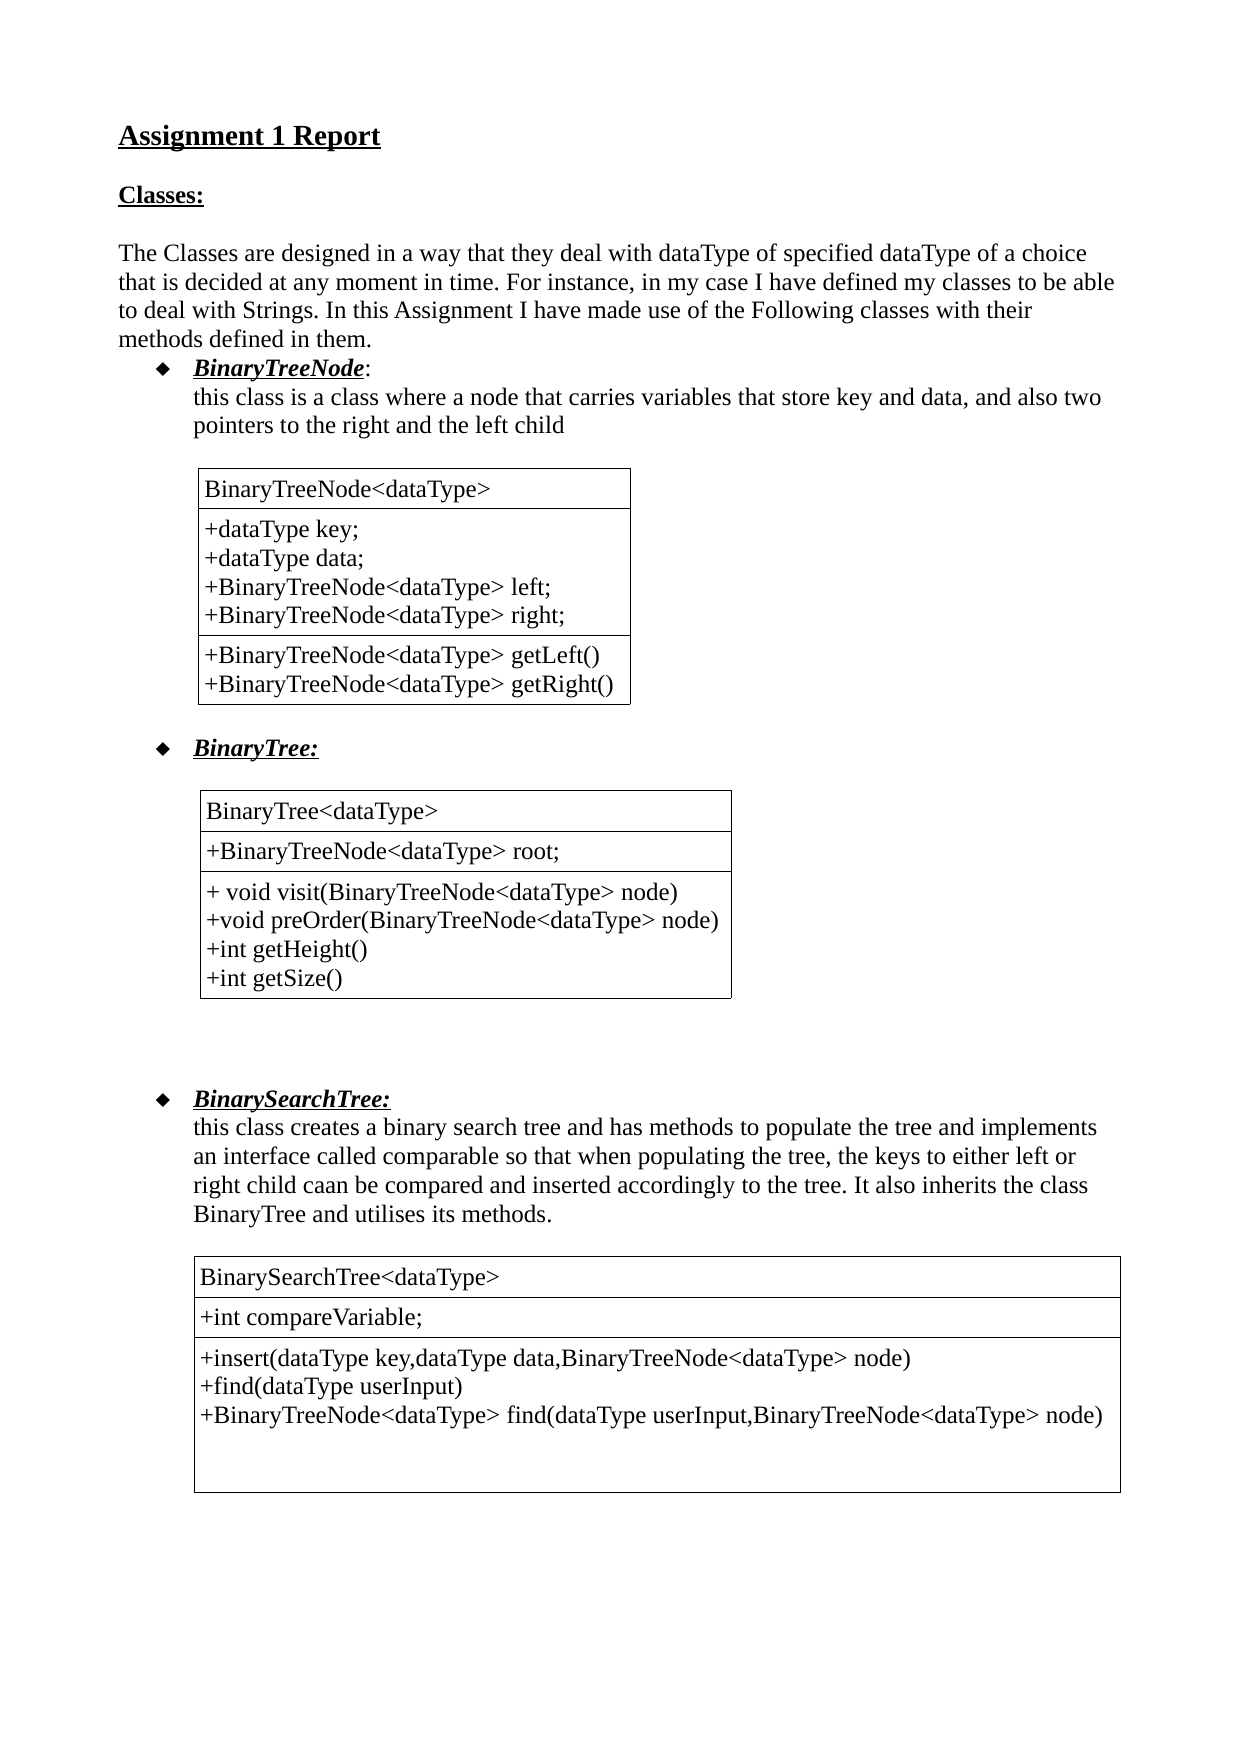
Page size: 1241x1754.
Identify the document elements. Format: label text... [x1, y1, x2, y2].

list BinaryTree: [156, 733, 1122, 761]
list this class is a class where a node that carries variables that store key and data, and also two pointers to the right and the left child [156, 382, 1122, 439]
text Classes: [118, 180, 1122, 209]
table_cell +insert(dataType key,dataType data,BinaryTreeNode<dataType> node) +find(dataType userInput) +BinaryTreeNode<dataType> find(dataType userInput,BinaryTreeNode<dataType> node) [195, 1338, 1120, 1492]
table_cell +BinaryTreeNode<dataType> root; [201, 832, 731, 871]
table_header BinarySearchTree<dataType> [195, 1257, 1120, 1297]
table_header BinaryTree<dataType> [201, 791, 731, 831]
text The Classes are designed in a way that they deal with dataType of specified dataType of a choice that is decided at any moment in time. For instance, in my case I have defined my classes to be able to deal with Strings. In this Assignment I have made use of the Following classes with their methods defined in them. [118, 238, 1122, 353]
table_cell +dataType key; +dataType data; +BinaryTreeNode<dataType> left; +BinaryTreeNode<dataType> right; [199, 509, 630, 635]
text Assignment 1 Report [118, 118, 1122, 152]
list this class creates a binary search tree and has methods to populate the tree and implements an interface called comparable so that when populating the tree, the keys to either left or right child caan be compared and inserted accordingly to the tree. It also inherits the class BinaryTree and utilises its methods. [156, 1112, 1122, 1227]
list BinaryTreeNode: [156, 353, 1122, 382]
table_cell +int compareVariable; [195, 1298, 1120, 1337]
list BinarySearchTree: [156, 1084, 1122, 1112]
table_cell + void visit(BinaryTreeNode<dataType> node) +void preOrder(BinaryTreeNode<dataType> node) +int getHeight() +int getSize() [201, 872, 731, 997]
table_header BinaryTreeNode<dataType> [199, 469, 630, 508]
table_cell +BinaryTreeNode<dataType> getLeft() +BinaryTreeNode<dataType> getRight() [199, 636, 630, 704]
